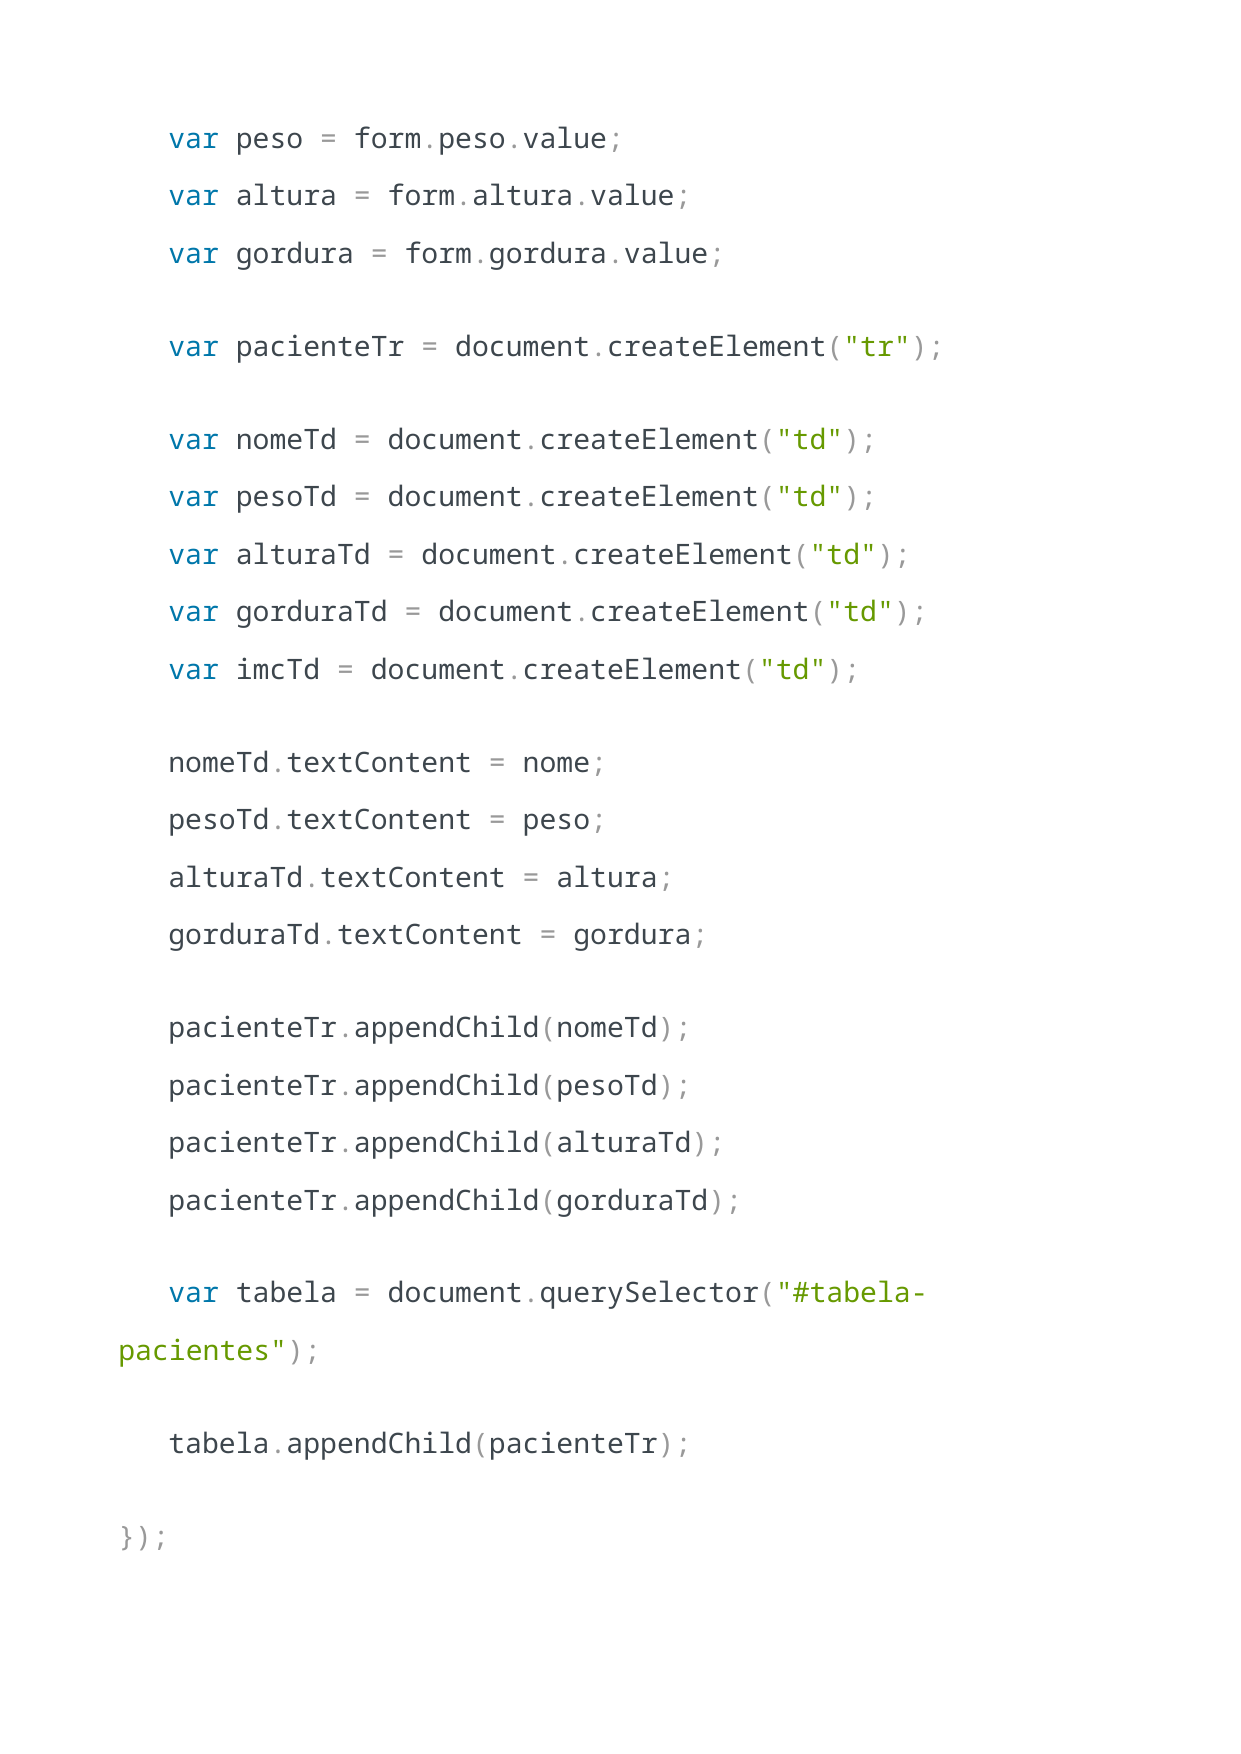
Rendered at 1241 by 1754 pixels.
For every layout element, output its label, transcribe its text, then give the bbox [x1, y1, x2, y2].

text tabela.appendChild(pacienteTr); [118, 1423, 1122, 1461]
text var pesoTd = document.createElement("td"); [118, 476, 1122, 515]
text gorduraTd.textContent = gordura; [118, 914, 1122, 953]
text pacienteTr.appendChild(pesoTd); [118, 1065, 1122, 1103]
text var tabela = document.querySelector("#tabela-pacientes"); [118, 1273, 1122, 1368]
text }); [118, 1516, 1122, 1554]
text pacienteTr.appendChild(alturaTd); [118, 1122, 1122, 1161]
text pacienteTr.appendChild(nomeTd); [118, 1007, 1122, 1046]
text var gorduraTd = document.createElement("td"); [118, 591, 1122, 630]
text var gordura = form.gordura.value; [118, 233, 1122, 271]
text pesoTd.textContent = peso; [118, 799, 1122, 838]
text var peso = form.peso.value; [118, 118, 1122, 156]
text alturaTd.textContent = altura; [118, 857, 1122, 895]
text var pacienteTr = document.createElement("tr"); [118, 326, 1122, 364]
text nomeTd.textContent = nome; [118, 742, 1122, 780]
text pacienteTr.appendChild(gorduraTd); [118, 1180, 1122, 1218]
text var alturaTd = document.createElement("td"); [118, 534, 1122, 572]
text var nomeTd = document.createElement("td"); [118, 419, 1122, 457]
text var imcTd = document.createElement("td"); [118, 649, 1122, 687]
text var altura = form.altura.value; [118, 176, 1122, 214]
